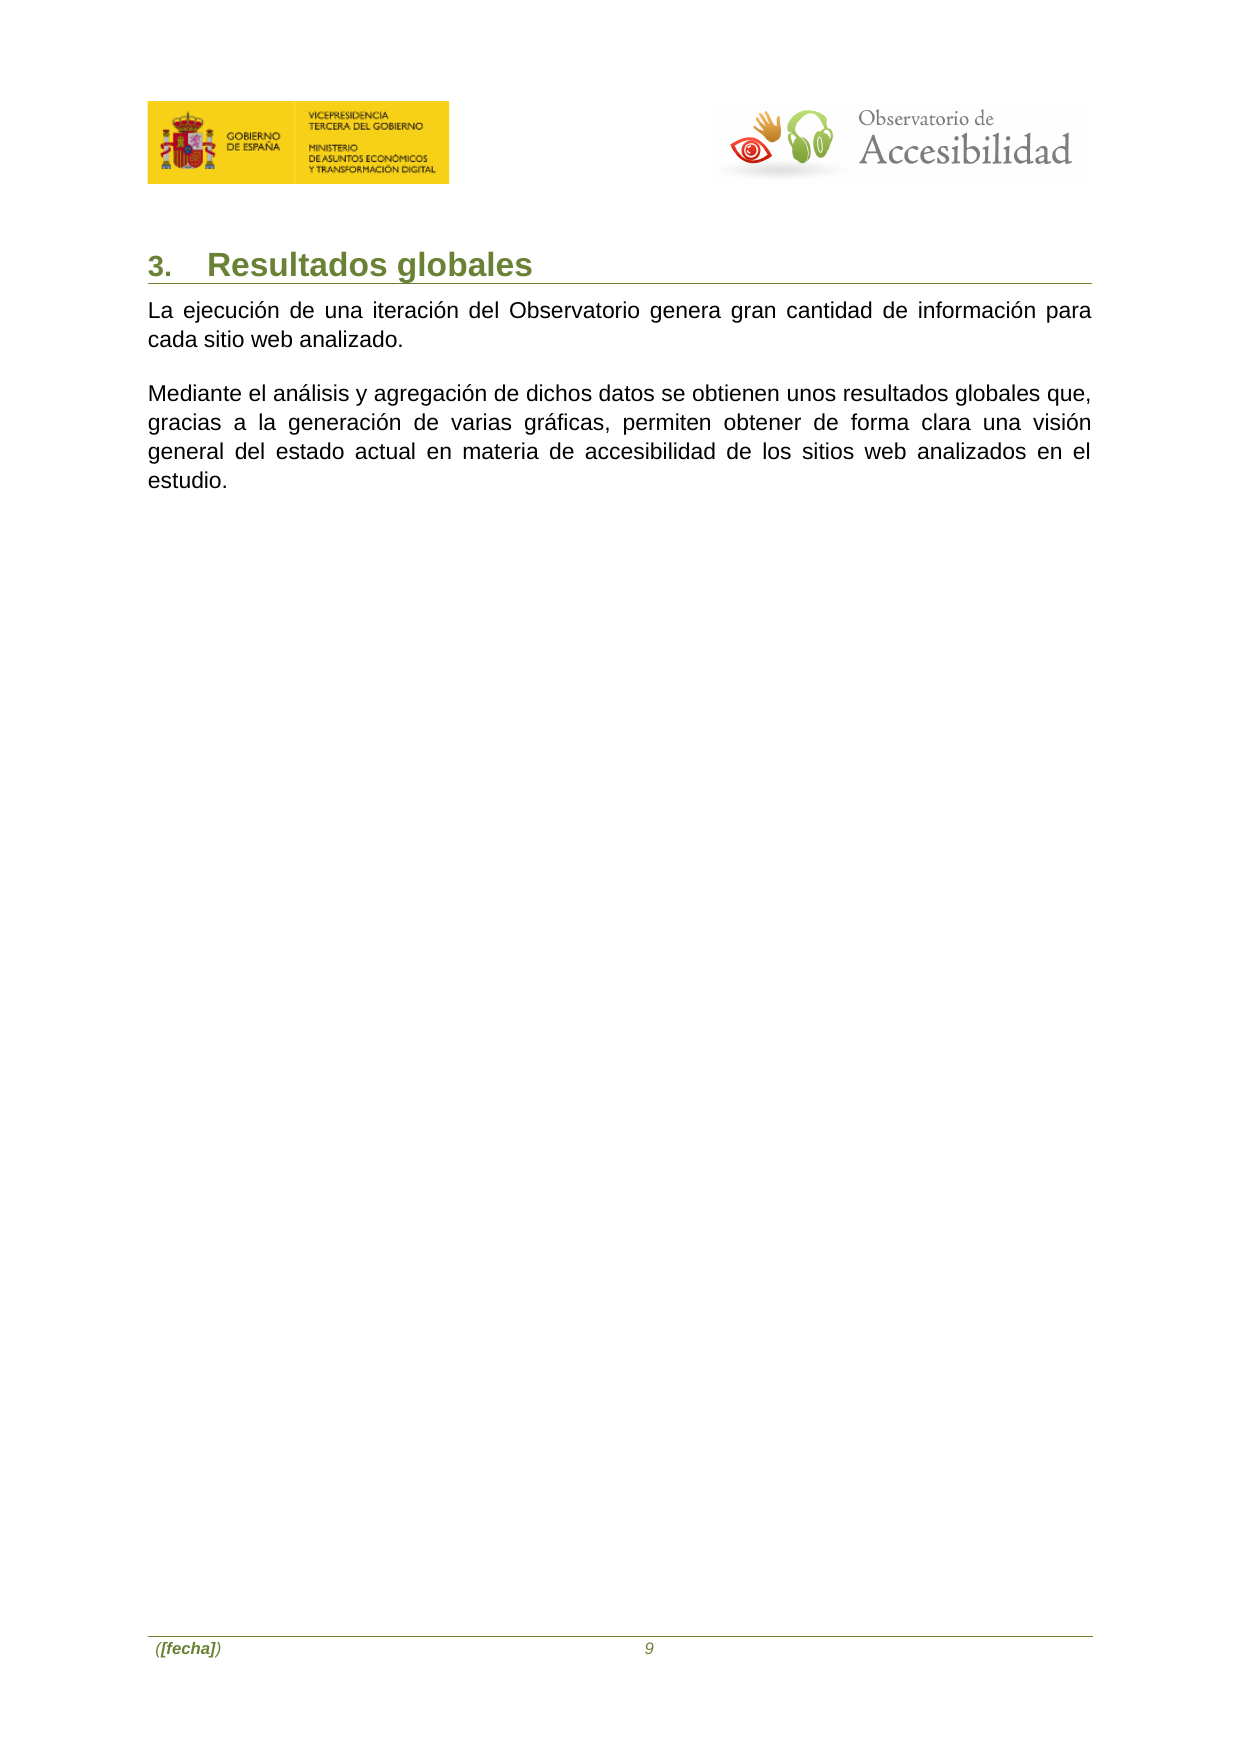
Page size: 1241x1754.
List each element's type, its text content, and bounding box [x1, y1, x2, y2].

text Mediante el análisis y agregación de dichos datos se obtienen unos resultados globales que, gracias a la generación de varias gráficas, permiten obtener de forma clara una visión general del estado actual en materia de accesibilidad de los sitios web analizados en el estudio. [148, 380, 1092, 493]
picture [710, 101, 1086, 184]
text La ejecución de una iteración del Observatorio genera gran cantidad de información para cada sitio web analizado. [148, 297, 1092, 352]
picture [147, 101, 450, 184]
subtitle Resultados globales [148, 245, 1092, 283]
